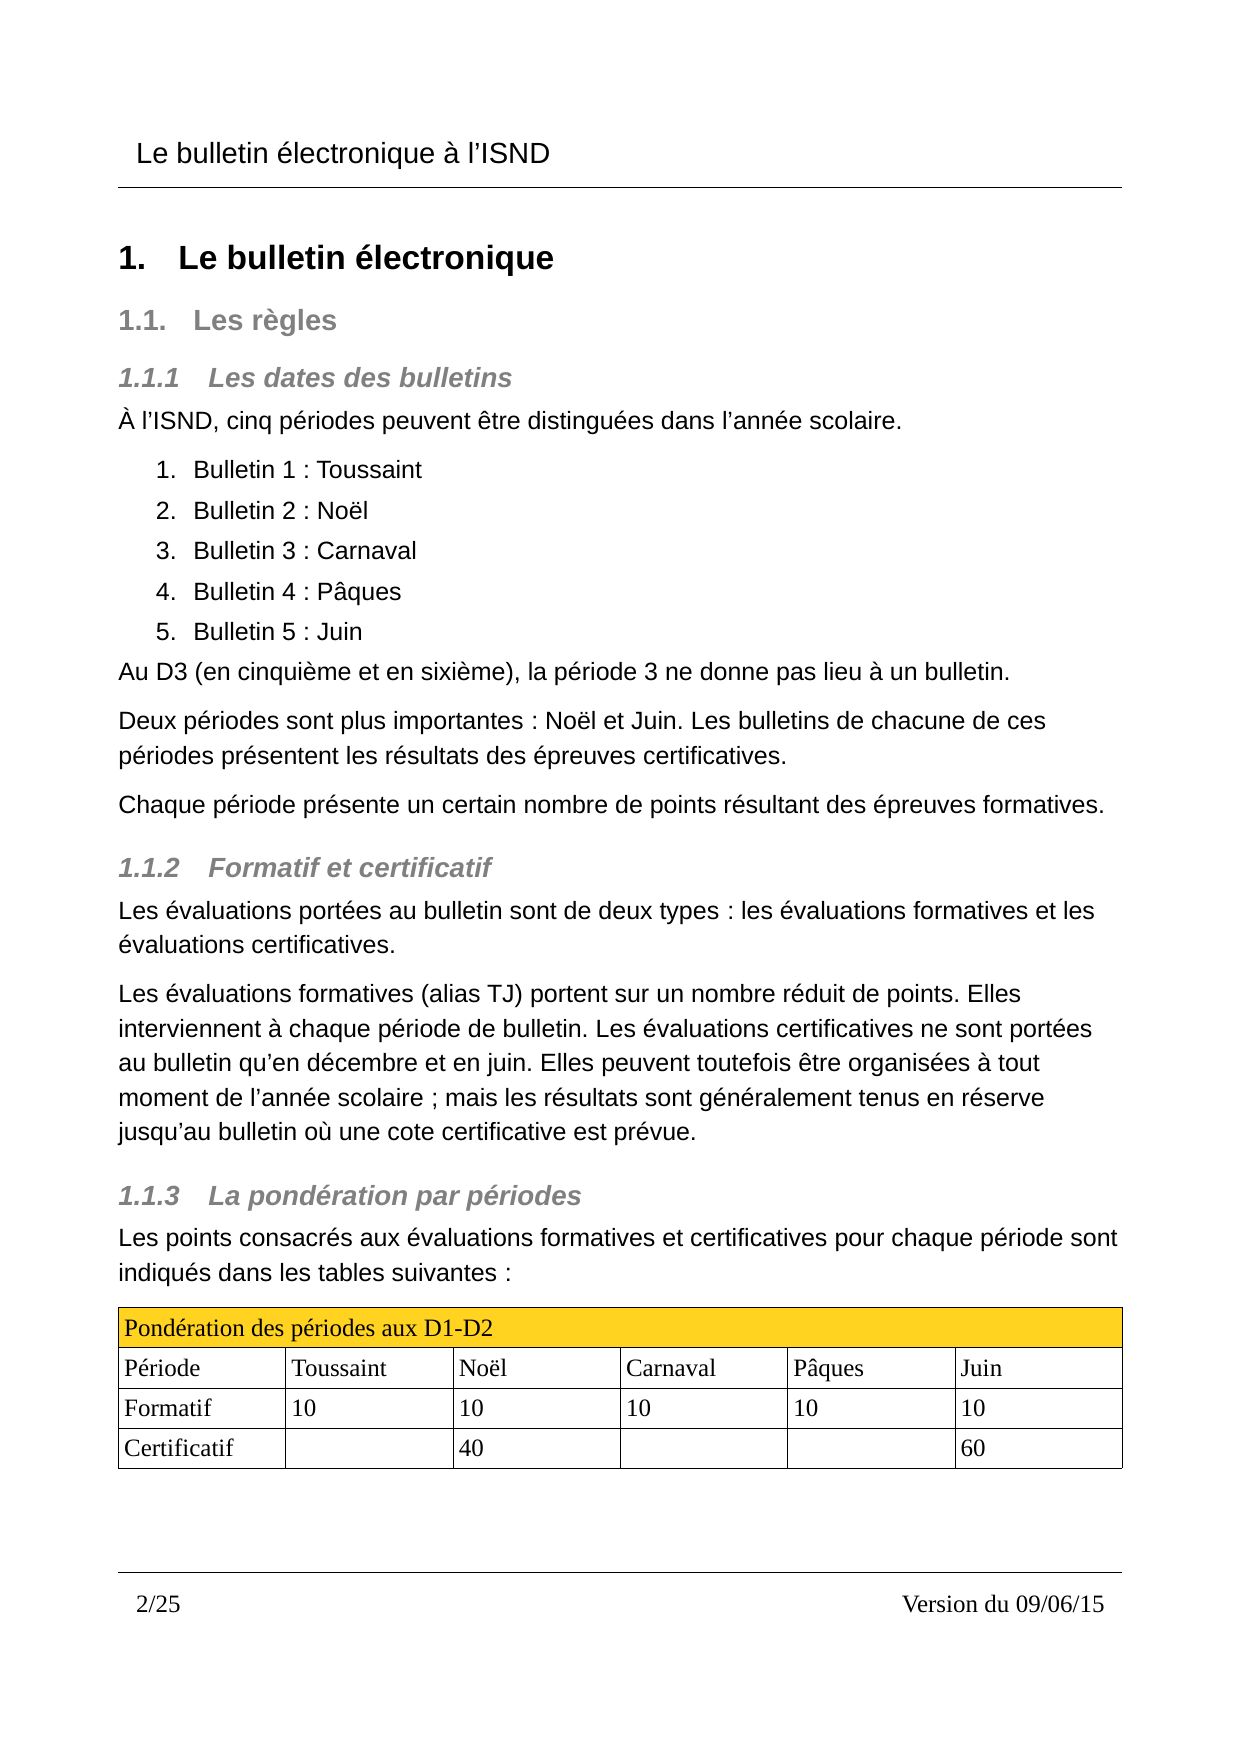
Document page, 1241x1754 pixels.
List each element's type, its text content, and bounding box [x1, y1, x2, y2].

text Les évaluations formatives (alias TJ) portent sur un nombre réduit de points. Elles interviennent à chaque période de bulletin. Les évaluations certificatives ne sont portées au bulletin qu’en décembre et en juin. Elles peuvent toutefois être organisées à tout moment de l’année scolaire ; mais les résultats sont généralement tenus en réserve jusqu’au bulletin où une cote certificative est prévue. [118, 979, 1122, 1146]
text Les évaluations portées au bulletin sont de deux types : les évaluations formatives et les évaluations certificatives. [118, 896, 1122, 959]
table_cell 10 [454, 1389, 620, 1428]
text À l’ISND, cinq périodes peuvent être distinguées dans l’année scolaire. [118, 406, 1122, 435]
list Bulletin 5 : Juin [156, 617, 1122, 646]
table_cell Noël [454, 1348, 620, 1387]
table_cell Période [119, 1348, 285, 1387]
table_cell 40 [454, 1429, 620, 1468]
table_cell [286, 1429, 453, 1468]
table_cell 10 [621, 1389, 787, 1428]
text Deux périodes sont plus importantes : Noël et Juin. Les bulletins de chacune de ces périodes présentent les résultats des épreuves certificatives. [118, 706, 1122, 769]
table_cell Formatif [119, 1389, 285, 1428]
subtitle Formatif et certificatif [118, 851, 1122, 883]
text Au D3 (en cinquième et en sixième), la période 3 ne donne pas lieu à un bulletin. [118, 657, 1122, 686]
subtitle La pondération par périodes [118, 1179, 1122, 1211]
table_cell Carnaval [621, 1348, 787, 1387]
text Chaque période présente un certain nombre de points résultant des épreuves formatives. [118, 790, 1122, 819]
table_header Pondération des périodes aux D1-D2 [119, 1308, 1122, 1347]
list Bulletin 1 : Toussaint [156, 455, 1122, 484]
subtitle Les dates des bulletins [118, 362, 1122, 394]
table_cell Pâques [788, 1348, 955, 1387]
table_cell [788, 1429, 955, 1468]
table_cell Juin [956, 1348, 1122, 1387]
list Bulletin 3 : Carnaval [156, 536, 1122, 565]
table_cell Toussaint [286, 1348, 453, 1387]
table_cell 10 [286, 1389, 453, 1428]
subtitle Les règles [118, 303, 1122, 337]
table_cell [621, 1429, 787, 1468]
table_cell 10 [788, 1389, 955, 1428]
subtitle Le bulletin électronique [118, 237, 1122, 276]
table_cell 10 [956, 1389, 1122, 1428]
list Bulletin 4 : Pâques [156, 576, 1122, 605]
table_cell 60 [956, 1429, 1122, 1468]
table_cell Certificatif [119, 1429, 285, 1468]
text Les points consacrés aux évaluations formatives et certificatives pour chaque période sont indiqués dans les tables suivantes : [118, 1223, 1122, 1286]
list Bulletin 2 : Noël [156, 496, 1122, 524]
